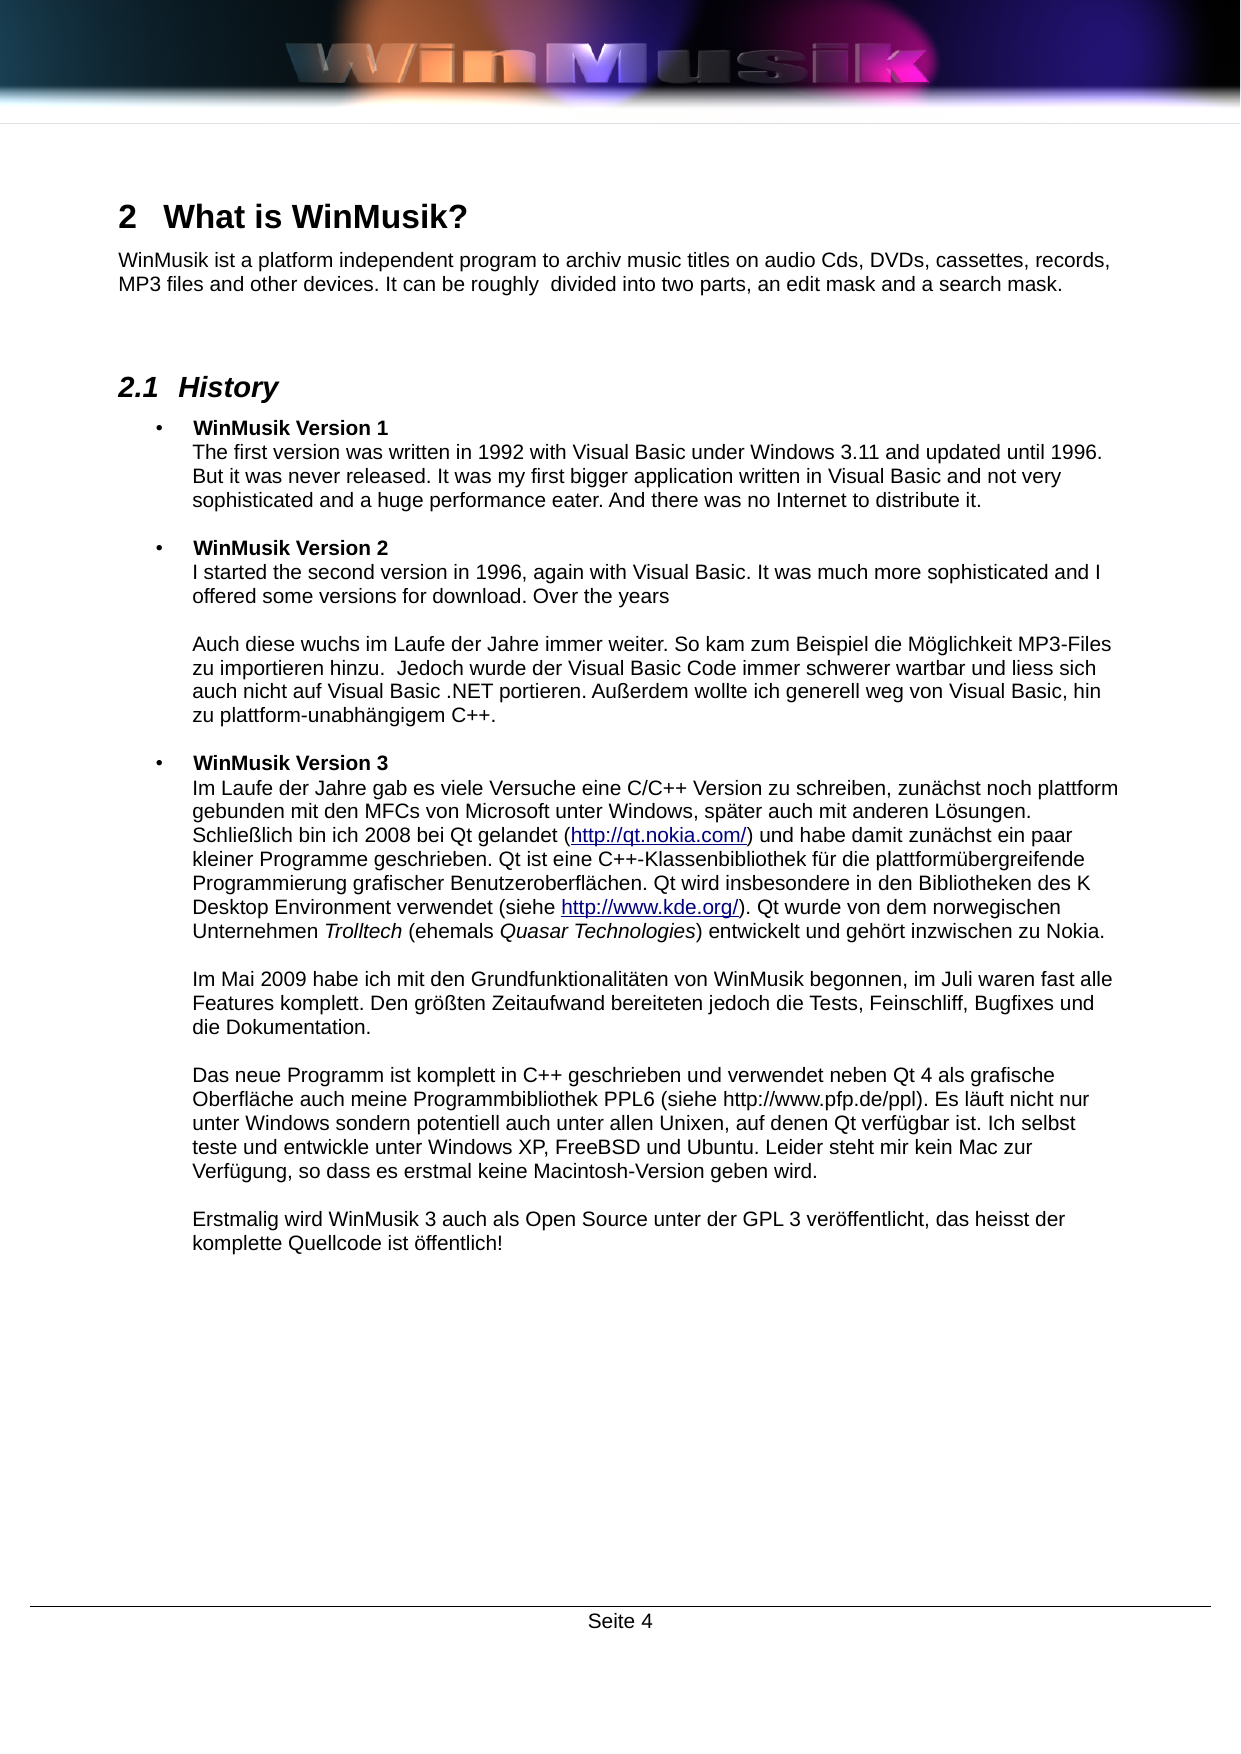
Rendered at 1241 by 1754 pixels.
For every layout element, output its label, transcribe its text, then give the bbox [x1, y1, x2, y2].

list WinMusik Version 3 [156, 751, 1122, 775]
text Im Laufe der Jahre gab es viele Versuche eine C/C++ Version zu schreiben, zunächst noch plattform gebunden mit den MFCs von Microsoft unter Windows, später auch mit anderen Lösungen. Schließlich bin ich 2008 bei Qt gelandet (http://qt.nokia.com/) und habe damit zunächst ein paar kleiner Programme geschrieben. Qt ist eine C++-Klassenbibliothek für die plattformübergreifende Programmierung grafischer Benutzeroberflächen. Qt wird insbesondere in den Bibliotheken des K Desktop Environment verwendet (siehe http://www.kde.org/). Qt wurde von dem norwegischen Unternehmen Trolltech (ehemals Quasar Technologies) entwickelt und gehört inzwischen zu Nokia. [192, 775, 1122, 943]
list WinMusik Version 2 [156, 536, 1122, 559]
subtitle History [118, 369, 1122, 403]
text Das neue Programm ist komplett in C++ geschrieben und verwendet neben Qt 4 als grafische Oberfläche auch meine Programmbibliothek PPL6 (siehe http://www.pfp.de/ppl). Es läuft nicht nur unter Windows sondern potentiell auch unter allen Unixen, auf denen Qt verfügbar ist. Ich selbst teste und entwickle unter Windows XP, FreeBSD und Ubuntu. Leider steht mir kein Mac zur Verfügung, so dass es erstmal keine Macintosh-Version geben wird. Erstmalig wird WinMusik 3 auch als Open Source unter der GPL 3 veröffentlicht, das heisst der komplette Quellcode ist öffentlich! [192, 1063, 1122, 1254]
subtitle What is WinMusik? [118, 197, 1122, 235]
text WinMusik ist a platform independent program to archiv music titles on audio Cds, DVDs, cassettes, records, MP3 files and other devices. It can be roughly divided into two parts, an edit mask and a search mask. [118, 248, 1122, 296]
list WinMusik Version 1 [156, 416, 1122, 440]
text The first version was written in 1992 with Visual Basic under Windows 3.11 and updated until 1996. But it was never released. It was my first bigger application written in Visual Basic and not very sophisticated and a huge performance eater. And there was no Internet to distribute it. [192, 440, 1122, 512]
text Im Mai 2009 habe ich mit den Grundfunktionalitäten von WinMusik begonnen, im Juli waren fast alle Features komplett. Den größten Zeitaufwand bereiteten jedoch die Tests, Feinschliff, Bugfixes und die Dokumentation. [192, 967, 1122, 1039]
text I started the second version in 1996, again with Visual Basic. It was much more sophisticated and I offered some versions for download. Over the years [192, 559, 1122, 607]
text Auch diese wuchs im Laufe der Jahre immer weiter. So kam zum Beispiel die Möglichkeit MP3-Files zu importieren hinzu. Jedoch wurde der Visual Basic Code immer schwerer wartbar und liess sich auch nicht auf Visual Basic .NET portieren. Außerdem wollte ich generell weg von Visual Basic, hin zu plattform-unabhängigem C++. [192, 631, 1122, 727]
